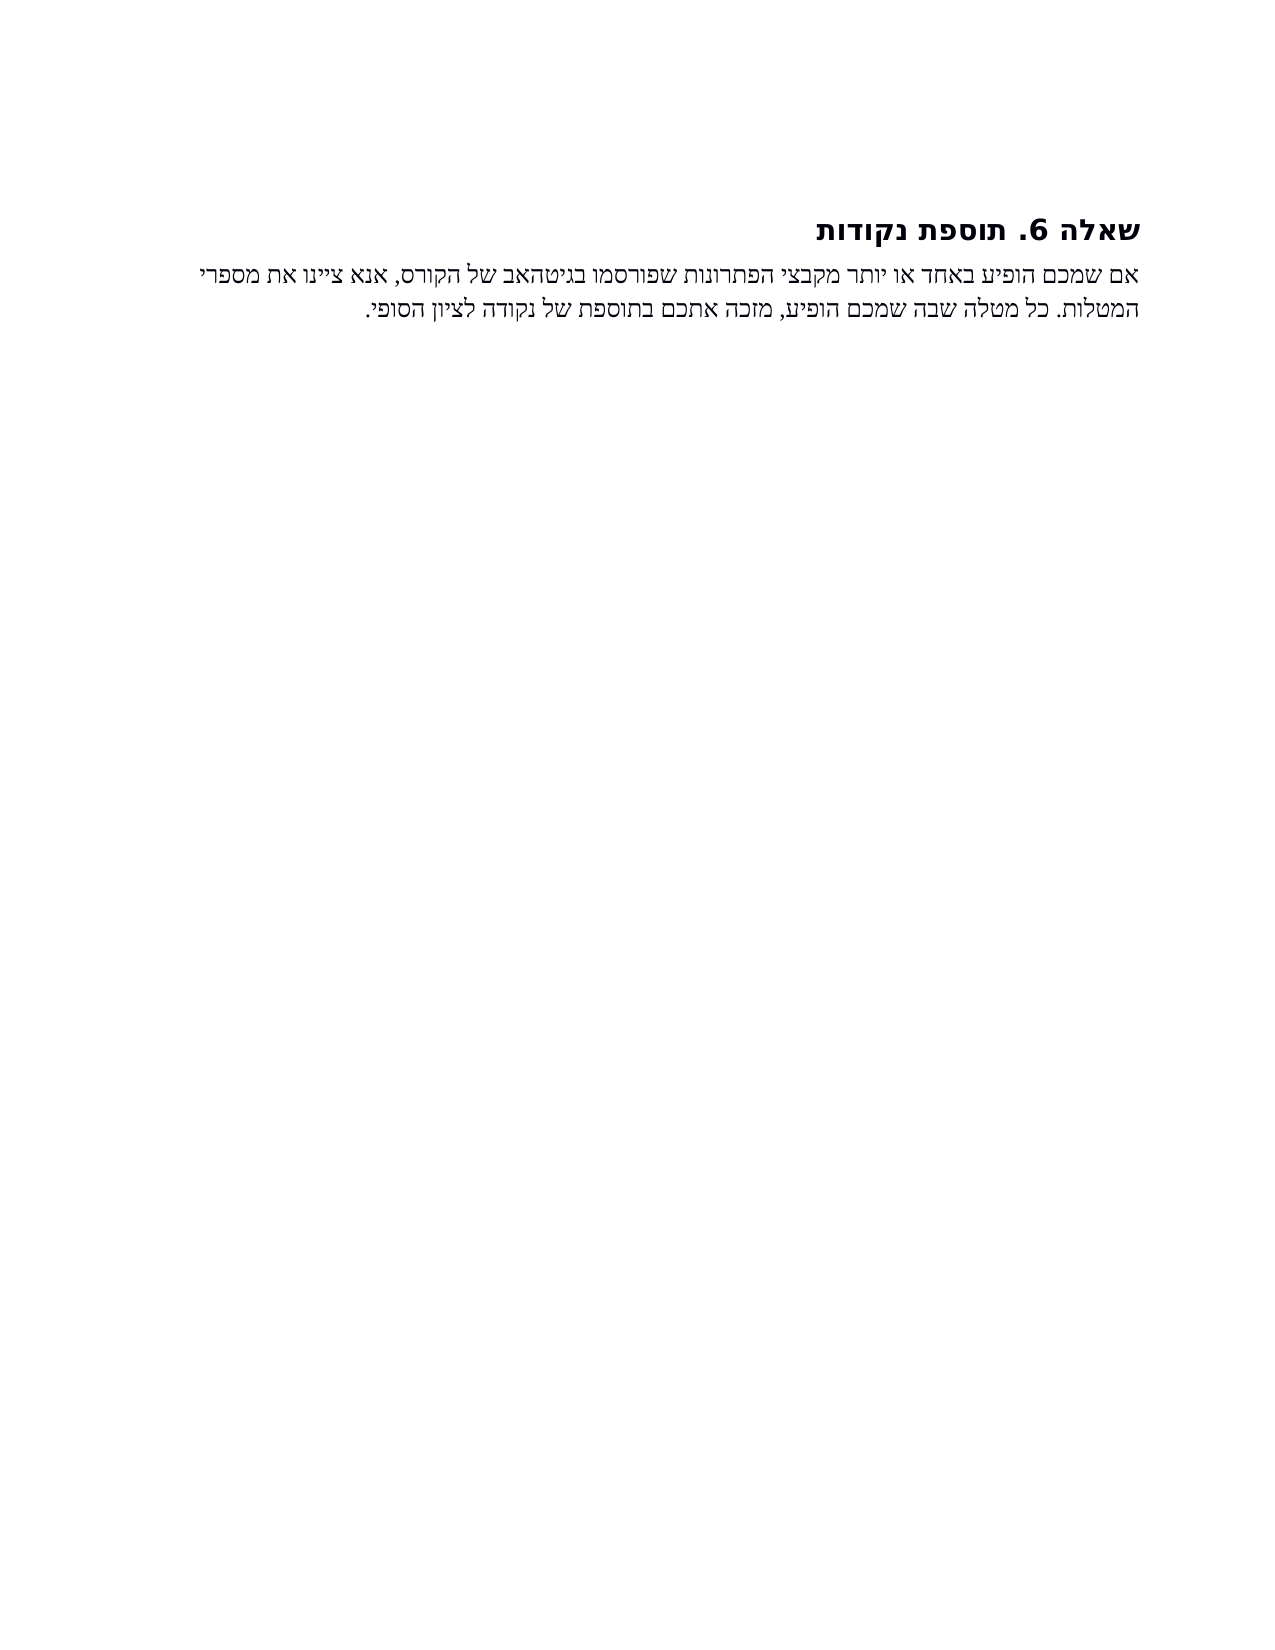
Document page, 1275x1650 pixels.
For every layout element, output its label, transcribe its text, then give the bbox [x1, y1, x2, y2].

text אם שמכם הופיע באחד או יותר מקבצי הפתרונות שפורסמו בגיטהאב של הקורס, אנא ציינו את מספרי המטלות. כל מטלה שבה שמכם הופיע, מזכה אתכם בתוספת של נקודה לציון הסופי. [135, 260, 1140, 323]
subtitle שאלה 6. תוספת נקודות [135, 213, 1140, 247]
